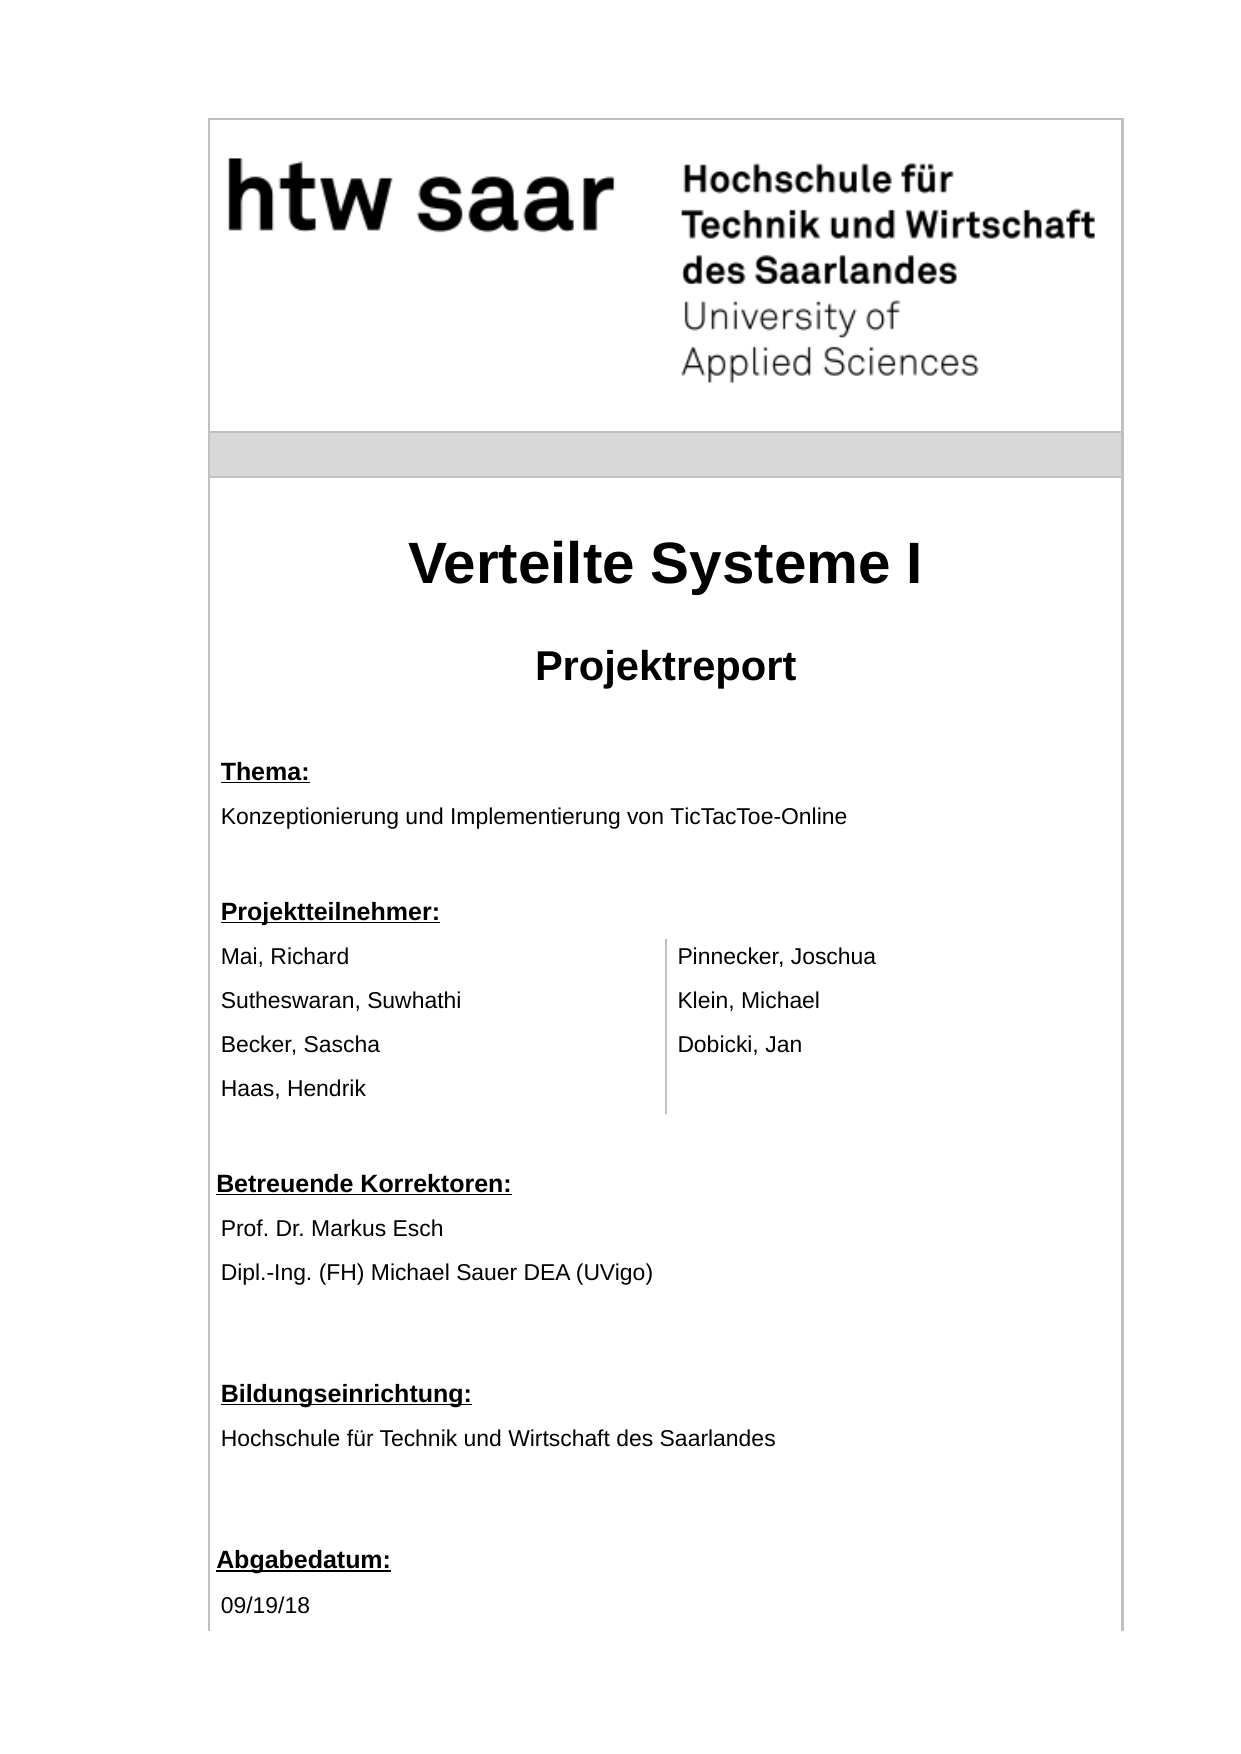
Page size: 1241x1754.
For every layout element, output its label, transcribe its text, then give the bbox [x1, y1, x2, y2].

table_cell Dobicki, Jan [667, 1026, 1121, 1070]
table_cell [210, 702, 1121, 728]
picture [221, 152, 1105, 391]
table_cell [210, 609, 1121, 635]
table_cell Haas, Hendrik [210, 1070, 665, 1113]
table_cell Projektreport [210, 635, 1121, 702]
table_cell Mai, Richard [210, 939, 665, 982]
table_cell Pinnecker, Joschua [667, 939, 1121, 982]
table_header [210, 120, 1121, 431]
table_cell Becker, Sascha [210, 1026, 665, 1070]
table_cell [210, 1464, 1121, 1490]
table_cell [210, 868, 1121, 895]
table_cell [210, 1350, 1121, 1376]
table_cell Dipl.-Ing. (FH) Michael Sauer DEA (UVigo) [210, 1254, 1121, 1297]
table_cell [667, 1070, 1121, 1113]
table_cell [210, 842, 1121, 868]
table_cell Sutheswaran, Suwhathi [210, 982, 665, 1026]
table_cell Konzeptionierung und Implementierung von TicTacToe-Online [210, 798, 1121, 842]
table_cell Thema: [210, 755, 1121, 798]
table_cell [210, 1114, 1121, 1140]
table_cell Verteilte Systeme I [210, 504, 1121, 609]
table_cell Abgabedatum: [210, 1543, 1121, 1587]
table_cell Betreuende Korrektoren: [210, 1166, 1121, 1210]
table_cell 19.09.18 [210, 1587, 1121, 1631]
table_cell [210, 1490, 1121, 1517]
table_cell Prof. Dr. Markus Esch [210, 1210, 1121, 1254]
table_cell Projektteilnehmer: [210, 895, 1121, 938]
table_cell Bildungseinrichtung: [210, 1376, 1121, 1420]
table_cell [210, 478, 1121, 504]
table_cell [210, 433, 1121, 476]
table_cell Hochschule für Technik und Wirtschaft des Saarlandes [210, 1420, 1121, 1464]
table_cell [210, 1517, 1121, 1543]
table_cell [210, 728, 1121, 754]
table_cell [210, 1140, 1121, 1166]
table_cell [210, 1324, 1121, 1350]
table_cell Klein, Michael [667, 982, 1121, 1026]
table_cell [210, 1298, 1121, 1324]
